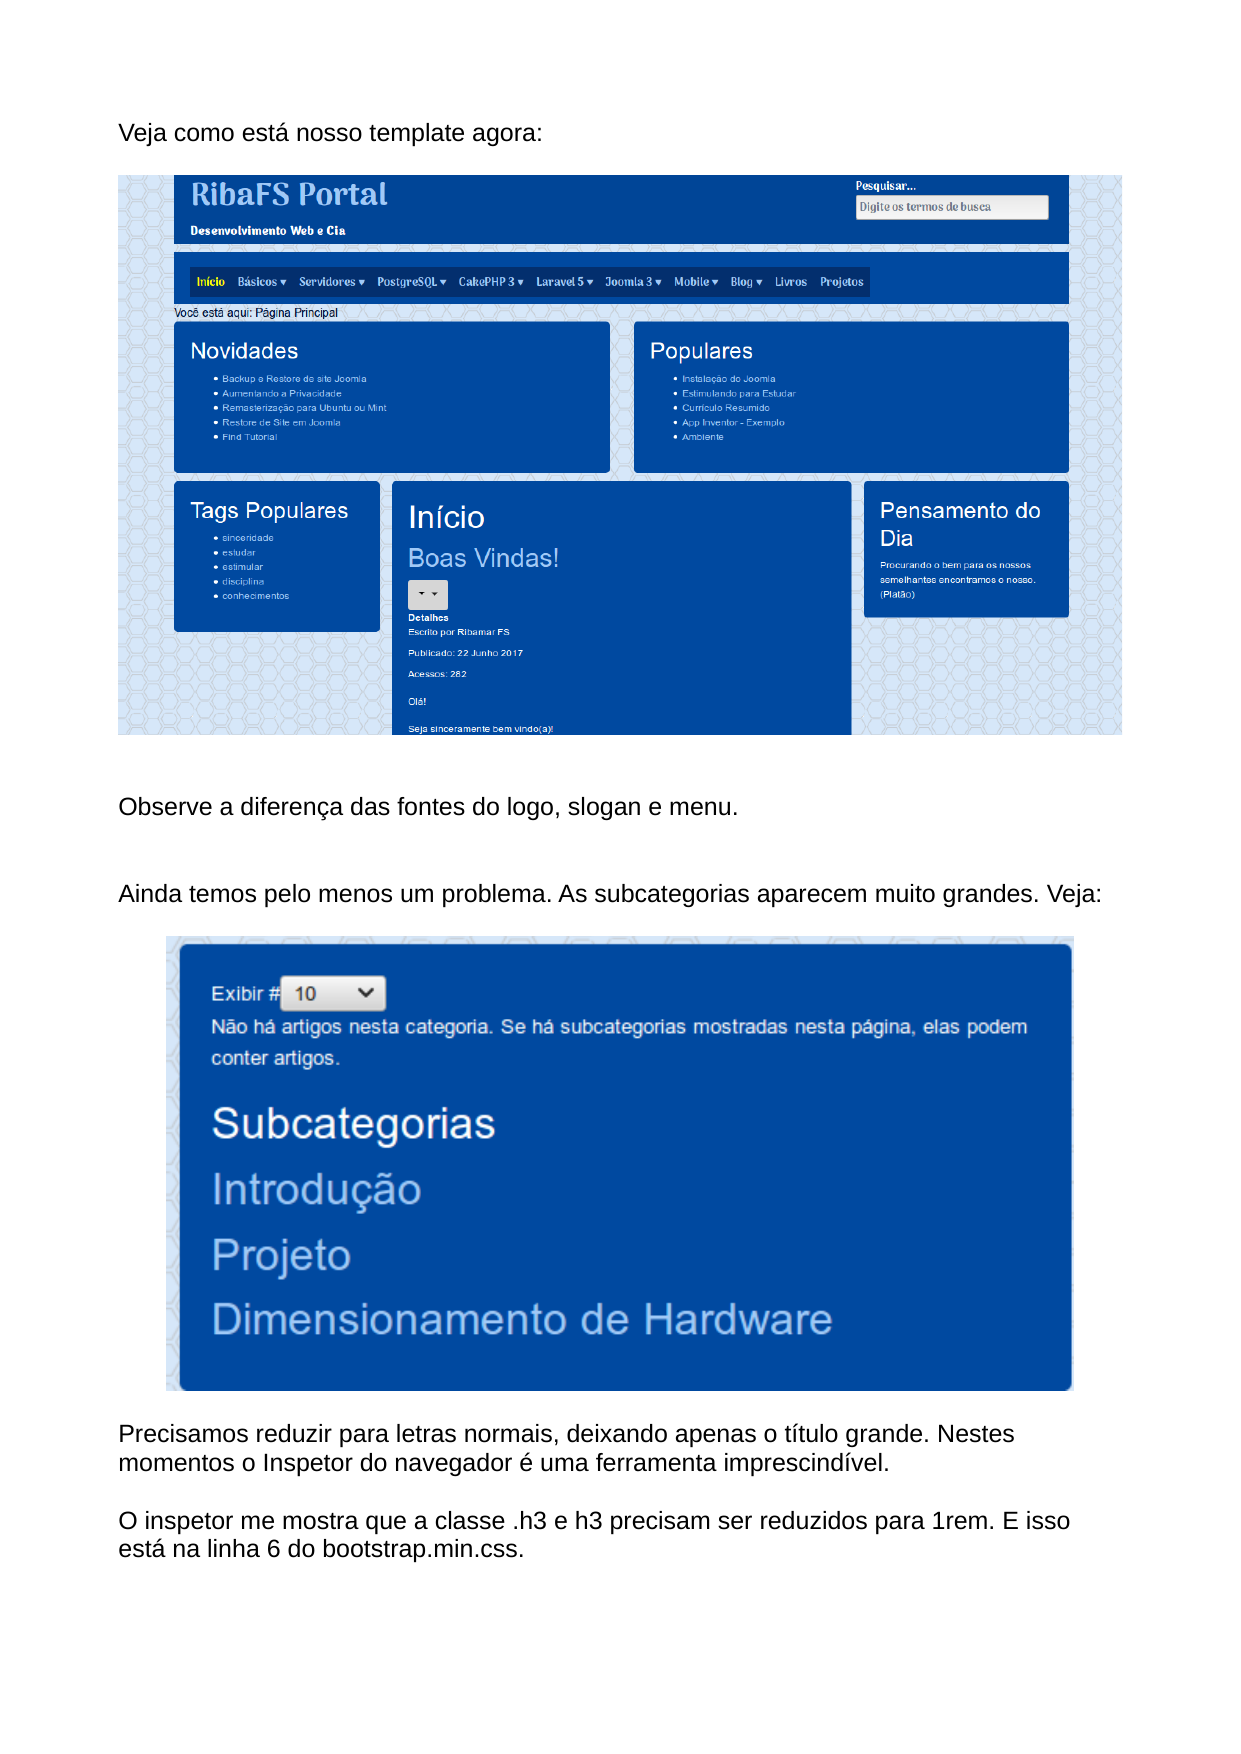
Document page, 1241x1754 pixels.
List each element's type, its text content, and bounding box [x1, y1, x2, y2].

text O inspetor me mostra que a classe .h3 e h3 precisam ser reduzidos para 1rem. E isso está na linha 6 do bootstrap.min.css. [118, 1506, 1122, 1563]
picture [118, 175, 1123, 735]
picture [166, 936, 1074, 1391]
text Precisamos reduzir para letras normais, deixando apenas o título grande. Nestes momentos o Inspetor do navegador é uma ferramenta imprescindível. [118, 1419, 1122, 1477]
text Veja como está nosso template agora: [118, 118, 1122, 147]
text Ainda temos pelo menos um problema. As subcategorias aparecem muito grandes. Veja: [118, 878, 1122, 907]
text Observe a diferença das fontes do logo, slogan e menu. [118, 792, 1122, 821]
